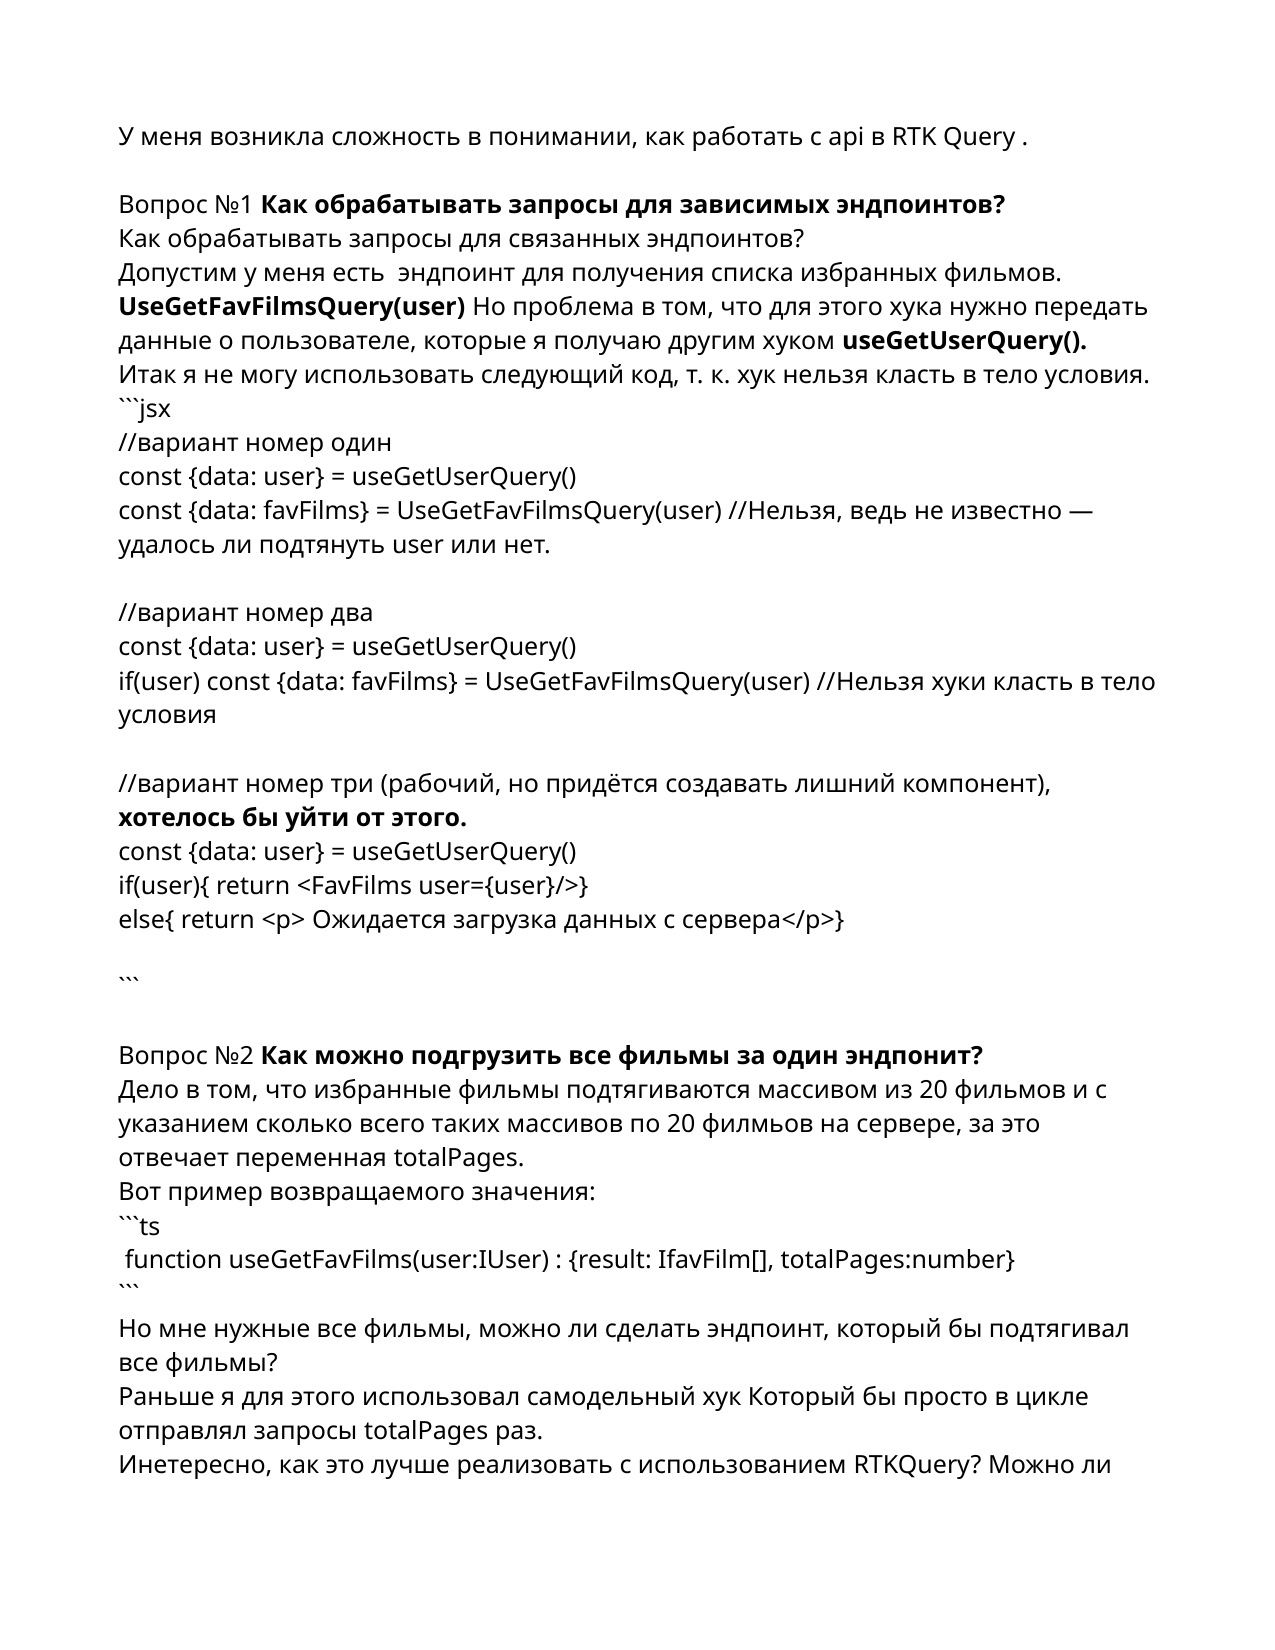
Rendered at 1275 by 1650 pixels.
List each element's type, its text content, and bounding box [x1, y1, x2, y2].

text Вопрос №1 Как обрабатывать запросы для зависимых эндпоинтов? [118, 186, 1157, 220]
text Вопрос №2 Как можно подгрузить все фильмы за один эндпонит? Дело в том, что избранные фильмы подтягиваются массивом из 20 фильмов и с указанием сколько всего таких массивов по 20 филмьов на сервере, за это отвечает переменная totalPages. Вот пример возвращаемого значения: ```ts function useGetFavFilms(user:IUser) : {result: IfavFilm[], totalPages:number} ``` Но мне нужные все фильмы, можно ли сделать эндпоинт, который бы подтягивал все фильмы? Раньше я для этого использовал самодельный хук Который бы просто в цикле отправлял запросы totalPages раз. Инетересно, как это лучше реализовать с использованием RTKQuery? Можно ли [118, 1038, 1157, 1481]
text Как обрабатывать запросы для связанных эндпоинтов? Допустим у меня есть эндпоинт для получения списка избранных фильмов. UseGetFavFilmsQuery(user) Но проблема в том, что для этого хука нужно передать данные о пользователе, которые я получаю другим хуком useGetUserQuery(). Итак я не могу использовать следующий код, т. к. хук нельзя класть в тело условия. ```jsx [118, 220, 1157, 425]
text const {data: user} = useGetUserQuery() [118, 629, 1157, 663]
text else{ return <p> Ожидается загрузка данных с сервера</p>} ``` [118, 902, 1157, 1004]
text У меня возникла сложность в понимании, как работать с api в RTK Query . [118, 118, 1157, 152]
text if(user){ return <FavFilms user={user}/>} [118, 867, 1157, 902]
text const {data: user} = useGetUserQuery() [118, 459, 1157, 493]
text const {data: favFilms} = UseGetFavFilmsQuery(user) //Нельзя, ведь не известно — удалось ли подтянуть user или нет. //вариант номер два [118, 493, 1157, 629]
text //вариант номер три (рабочий, но придётся создавать лишний компонент), хотелось бы уйти от этого. [118, 765, 1157, 833]
text const {data: user} = useGetUserQuery() [118, 833, 1157, 867]
text if(user) const {data: favFilms} = UseGetFavFilmsQuery(user) //Нельзя хуки класть в тело условия [118, 663, 1157, 731]
text //вариант номер один [118, 425, 1157, 459]
